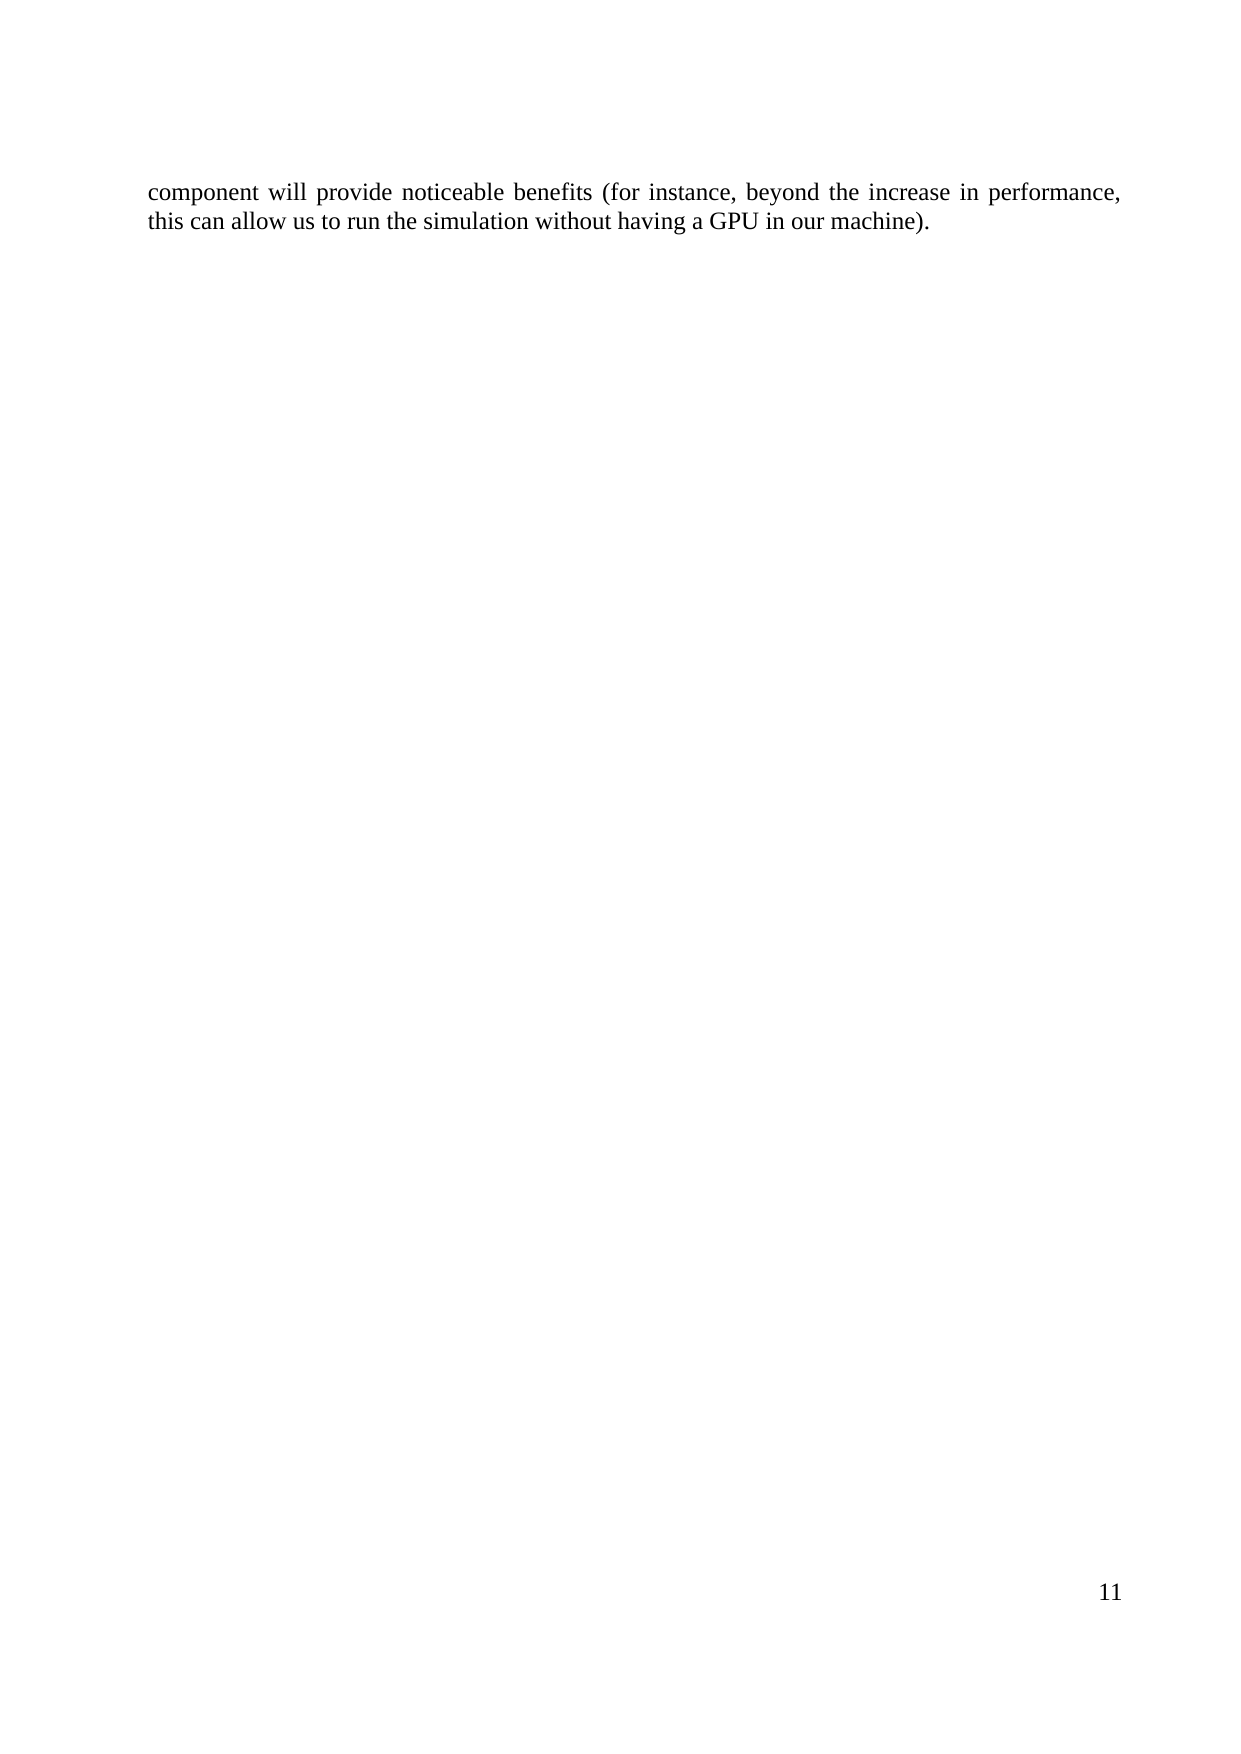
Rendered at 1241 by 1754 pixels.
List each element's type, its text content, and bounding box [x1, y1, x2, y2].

text component will provide noticeable benefits (for instance, beyond the increase in performance, this can allow us to run the simulation without having a GPU in our machine). [148, 177, 1122, 234]
